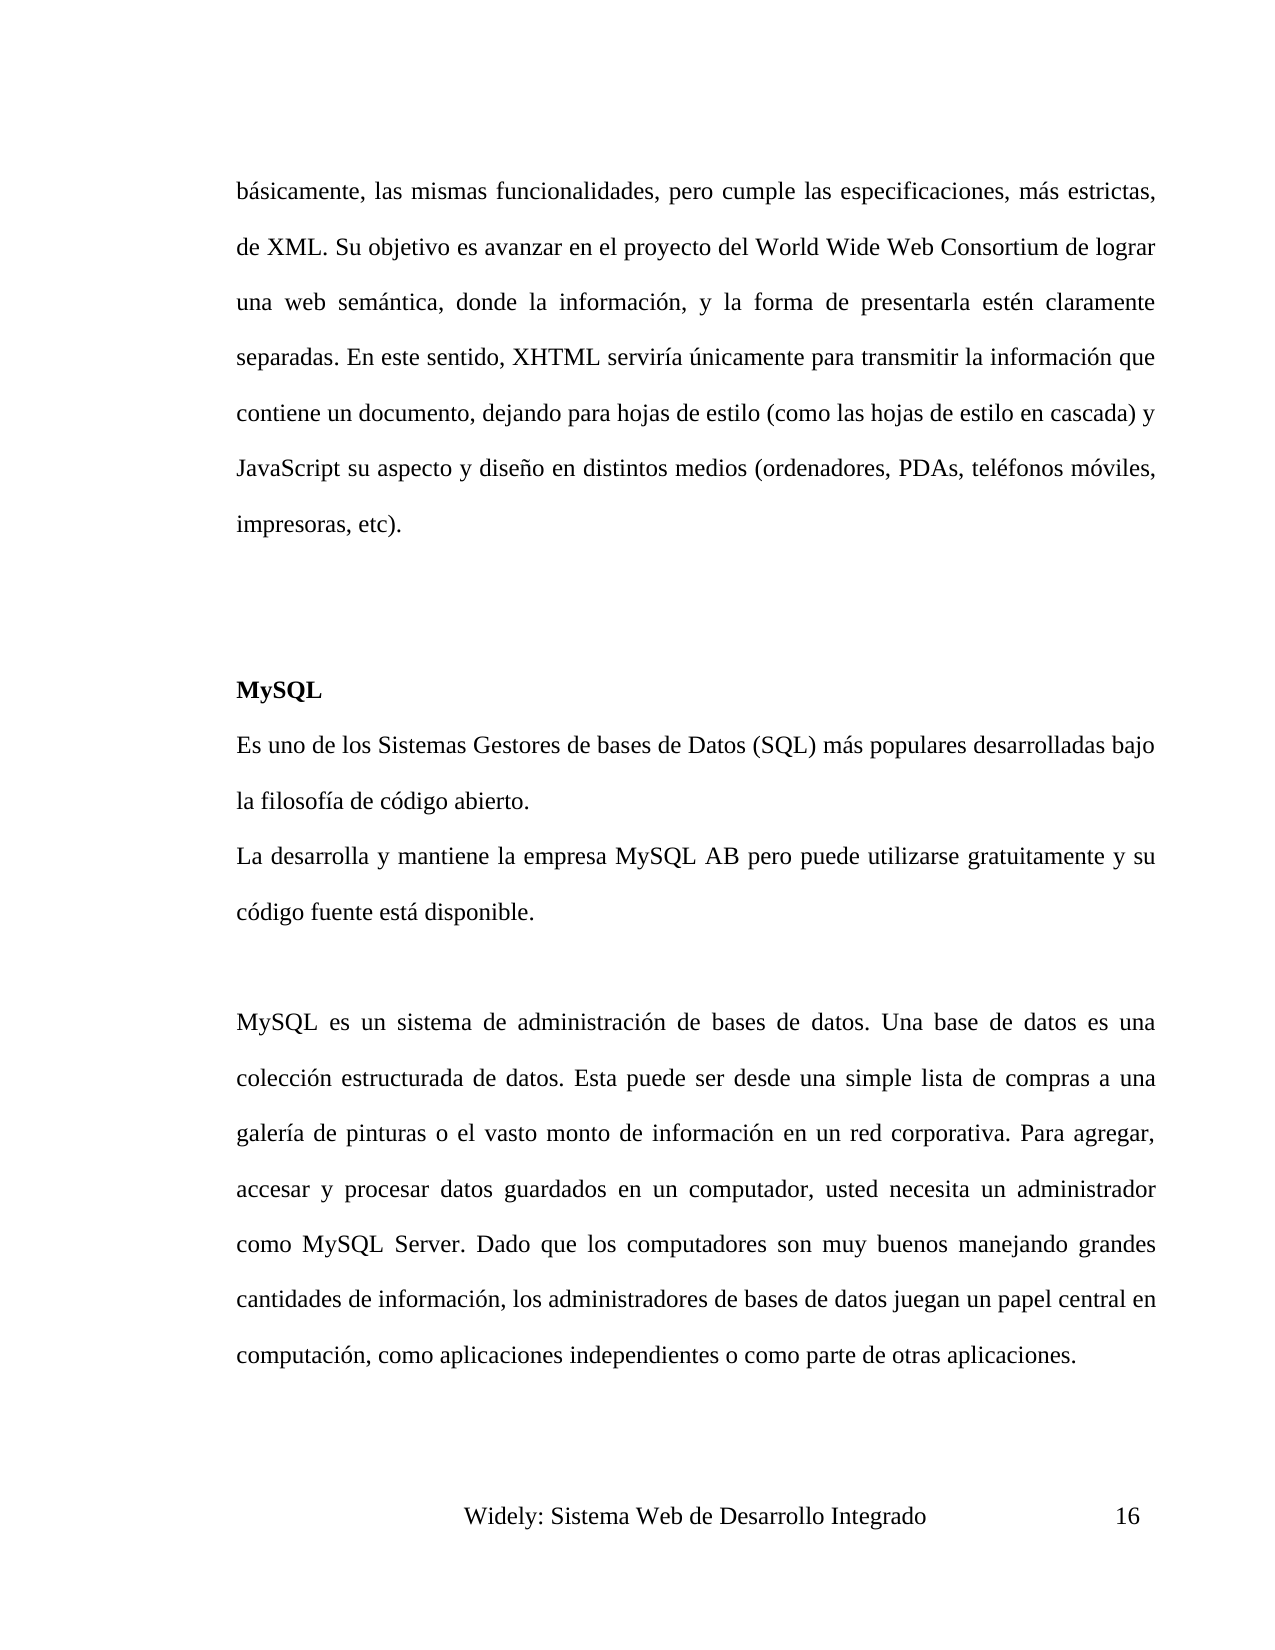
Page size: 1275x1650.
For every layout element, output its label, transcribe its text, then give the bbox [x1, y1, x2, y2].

text La desarrolla y mantiene la empresa MySQL AB pero puede utilizarse gratuitamente y su código fuente está disponible. [236, 842, 1157, 925]
text MySQL es un sistema de administración de bases de datos. Una base de datos es una colección estructurada de datos. Esta puede ser desde una simple lista de compras a una galería de pinturas o el vasto monto de información en un red corporativa. Para agregar, accesar y procesar datos guardados en un computador, usted necesita un administrador como MySQL Server. Dado que los computadores son muy buenos manejando grandes cantidades de información, los administradores de bases de datos juegan un papel central en computación, como aplicaciones independientes o como parte de otras aplicaciones. [236, 1008, 1157, 1369]
text MySQL [236, 676, 1157, 704]
text Es uno de los Sistemas Gestores de bases de Datos (SQL) más populares desarrolladas bajo la filosofía de código abierto. [236, 731, 1157, 814]
text básicamente, las mismas funcionalidades, pero cumple las especificaciones, más estrictas, de XML. Su objetivo es avanzar en el proyecto del World Wide Web Consortium de lograr una web semántica, donde la información, y la forma de presentarla estén claramente separadas. En este sentido, XHTML serviría únicamente para transmitir la información que contiene un documento, dejando para hojas de estilo (como las hojas de estilo en cascada) y JavaScript su aspecto y diseño en distintos medios (ordenadores, PDAs, teléfonos móviles, impresoras, etc). [236, 177, 1157, 537]
